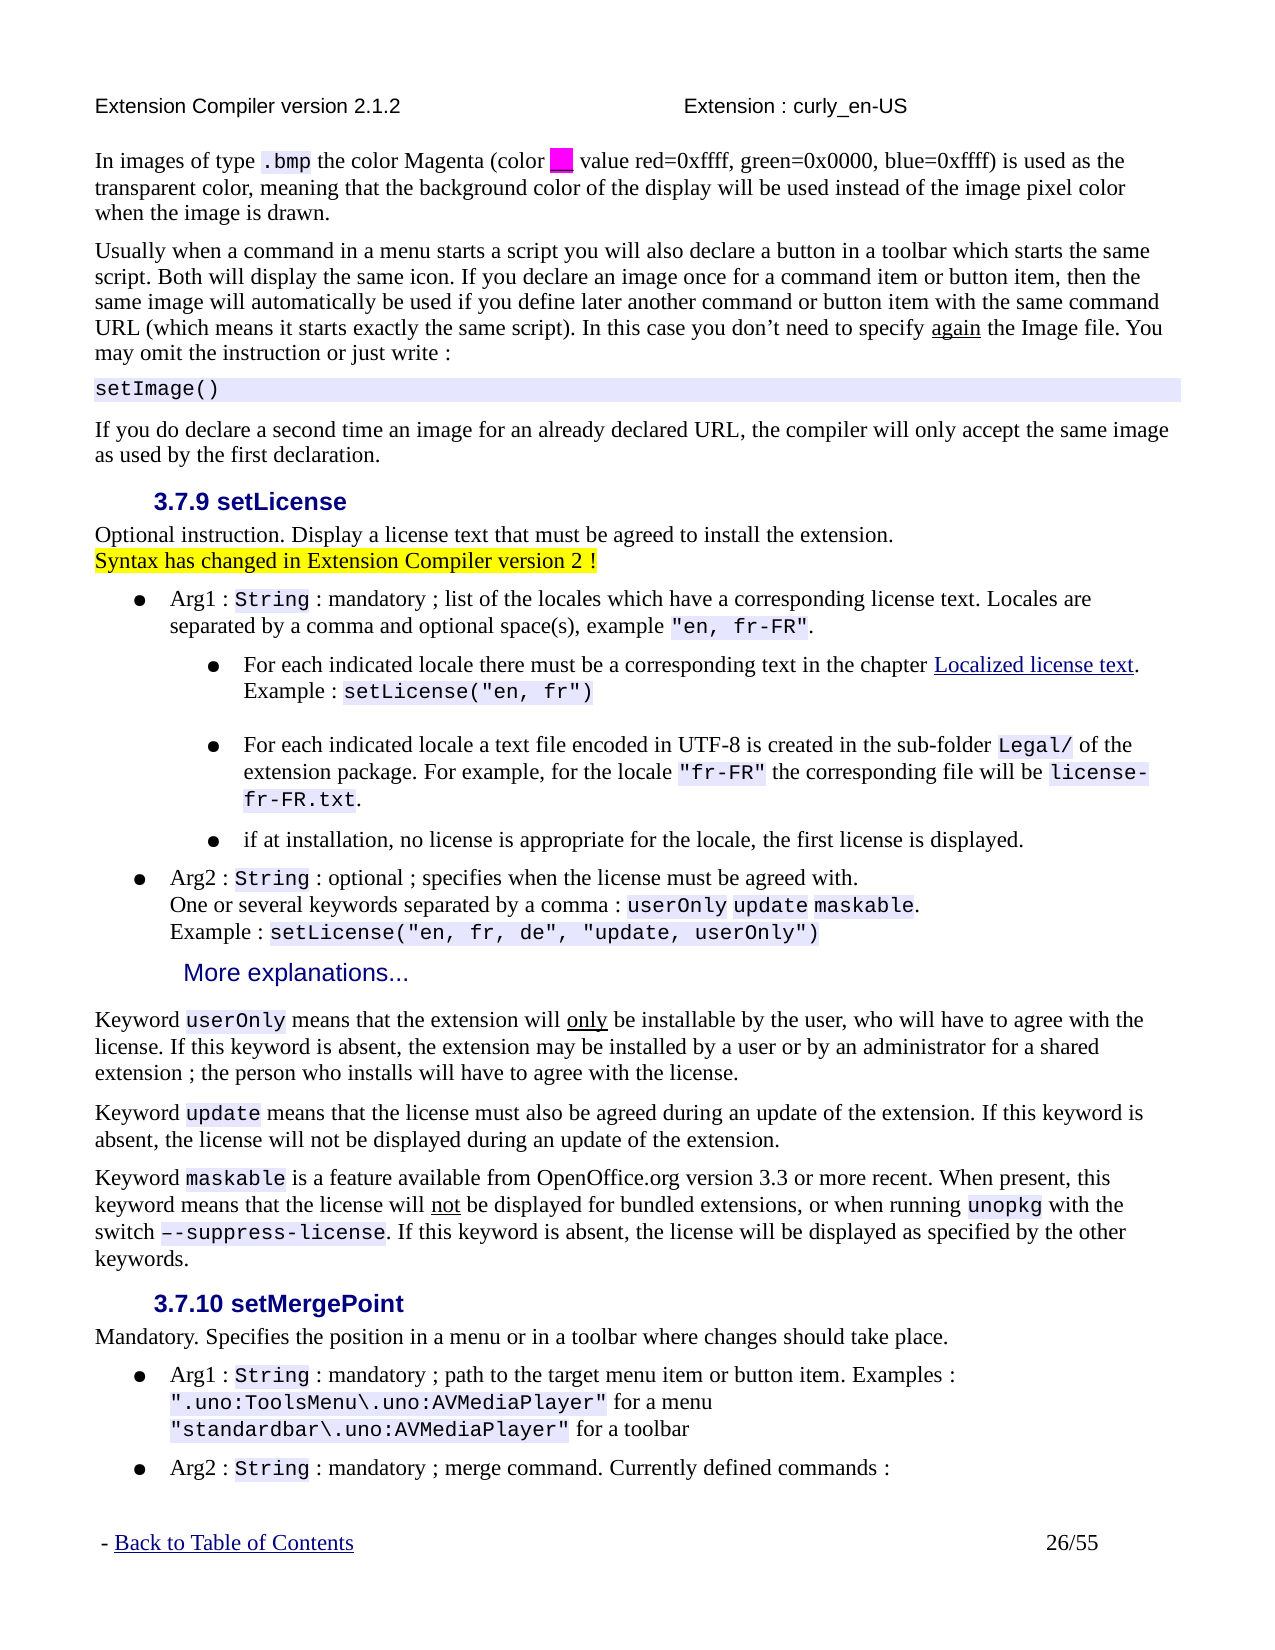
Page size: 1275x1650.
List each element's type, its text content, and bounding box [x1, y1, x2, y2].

text Keyword userOnly means that the extension will only be installable by the user, who will have to agree with the license. If this keyword is absent, the extension may be installed by a user or by an administrator for a shared extension ; the person who installs will have to agree with the license. [94, 1007, 1181, 1085]
text If you do declare a second time an image for an already declared URL, the compiler will only accept the same image as used by the first declaration. [94, 417, 1181, 468]
list Arg1 : String : mandatory ; path to the target menu item or button item. Examples : ".uno:ToolsMenu\.uno:AVMediaPlayer" for a menu "standardbar\.uno:AVMediaPlayer" for a toolbar [132, 1362, 1181, 1443]
list For each indicated locale there must be a corresponding text in the chapter Localized license text. Example : setLicense("en, fr") [206, 652, 1181, 705]
text Keyword update means that the license must also be agreed during an update of the extension. If this keyword is absent, the license will not be displayed during an update of the extension. [94, 1100, 1181, 1152]
subtitle More explanations... [183, 959, 1181, 987]
list Arg1 : String : mandatory ; list of the locales which have a corresponding license text. Locales are separated by a comma and optional space(s), example "en, fr-FR". [132, 586, 1181, 640]
subtitle setMergePoint [153, 1290, 1181, 1318]
subtitle setLicense [153, 488, 1181, 516]
list Arg2 : String : mandatory ; merge command. Currently defined commands : [132, 1455, 1181, 1482]
text In images of type .bmp the color Magenta (color __ value red=0xffff, green=0x0000, blue=0xffff) is used as the transparent color, meaning that the background color of the display will be used instead of the image pixel color when the image is drawn. [94, 147, 1181, 226]
text Mandatory. Specifies the position in a menu or in a toolbar where changes should take place. [94, 1324, 1181, 1349]
text Optional instruction. Display a license text that must be agreed to install the extension. Syntax has changed in Extension Compiler version 2 ! [94, 522, 1181, 573]
list For each indicated locale a text file encoded in UTF-8 is created in the sub-folder Legal/ of the extension package. For example, for the locale "fr-FR" the corresponding file will be license-fr-FR.txt. [206, 732, 1181, 813]
list if at installation, no license is appropriate for the locale, the first license is displayed. [206, 827, 1181, 853]
text setImage() [94, 378, 1181, 402]
text Usually when a command in a menu starts a script you will also declare a button in a toolbar which starts the same script. Both will display the same icon. If you declare an image once for a command item or button item, then the same image will automatically be used if you define later another command or button item with the same command URL (which means it starts exactly the same script). In this case you don’t need to specify again the Image file. You may omit the instruction or just write : [94, 238, 1181, 366]
list Arg2 : String : optional ; specifies when the license must be agreed with. One or several keywords separated by a comma : userOnly update maskable. Example : setLicense("en, fr, de", "update, userOnly") [132, 865, 1181, 946]
text Keyword maskable is a feature available from OpenOffice.org version 3.3 or more recent. When present, this keyword means that the license will not be displayed for bundled extensions, or when running unopkg with the switch –-suppress-license. If this keyword is absent, the license will be displayed as specified by the other keywords. [94, 1165, 1181, 1271]
